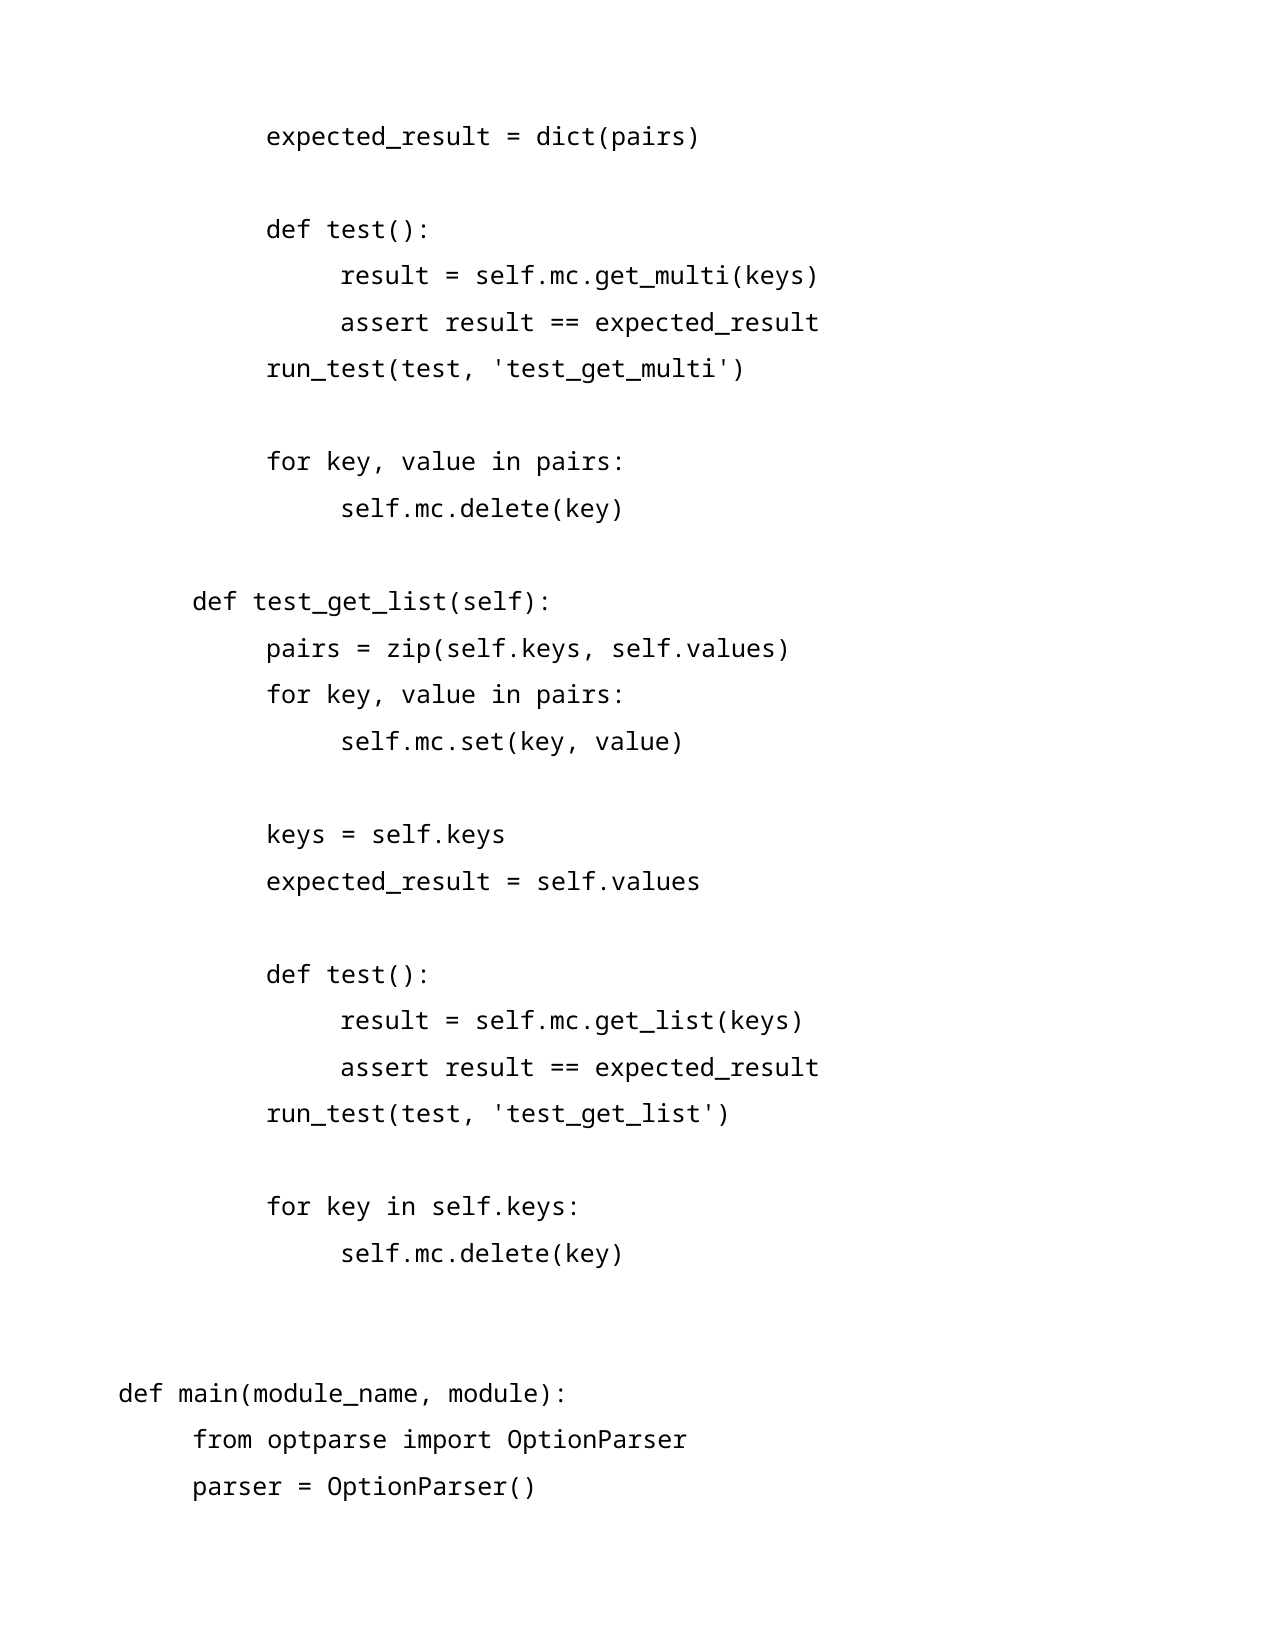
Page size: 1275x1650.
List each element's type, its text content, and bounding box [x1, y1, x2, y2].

text result = self.mc.get_list(keys) [118, 1003, 1157, 1037]
text assert result == expected_result [118, 1049, 1157, 1083]
text for key, value in pairs: [118, 444, 1157, 478]
text for key in self.keys: [118, 1189, 1157, 1223]
text def test_get_list(self): [118, 584, 1157, 618]
text self.mc.set(key, value) [118, 723, 1157, 757]
text def test(): [118, 956, 1157, 990]
text keys = self.keys [118, 817, 1157, 851]
text expected_result = self.values [118, 863, 1157, 897]
text expected_result = dict(pairs) [118, 118, 1157, 152]
text for key, value in pairs: [118, 677, 1157, 711]
text result = self.mc.get_multi(keys) [118, 258, 1157, 292]
text run_test(test, 'test_get_multi') [118, 351, 1157, 385]
text from optparse import OptionParser [118, 1422, 1157, 1456]
text pairs = zip(self.keys, self.values) [118, 630, 1157, 664]
text def main(module_name, module): [118, 1375, 1157, 1409]
text assert result == expected_result [118, 304, 1157, 338]
text parser = OptionParser() [118, 1468, 1157, 1502]
text self.mc.delete(key) [118, 1236, 1157, 1270]
text run_test(test, 'test_get_list') [118, 1096, 1157, 1130]
text def test(): [118, 211, 1157, 245]
text self.mc.delete(key) [118, 491, 1157, 525]
